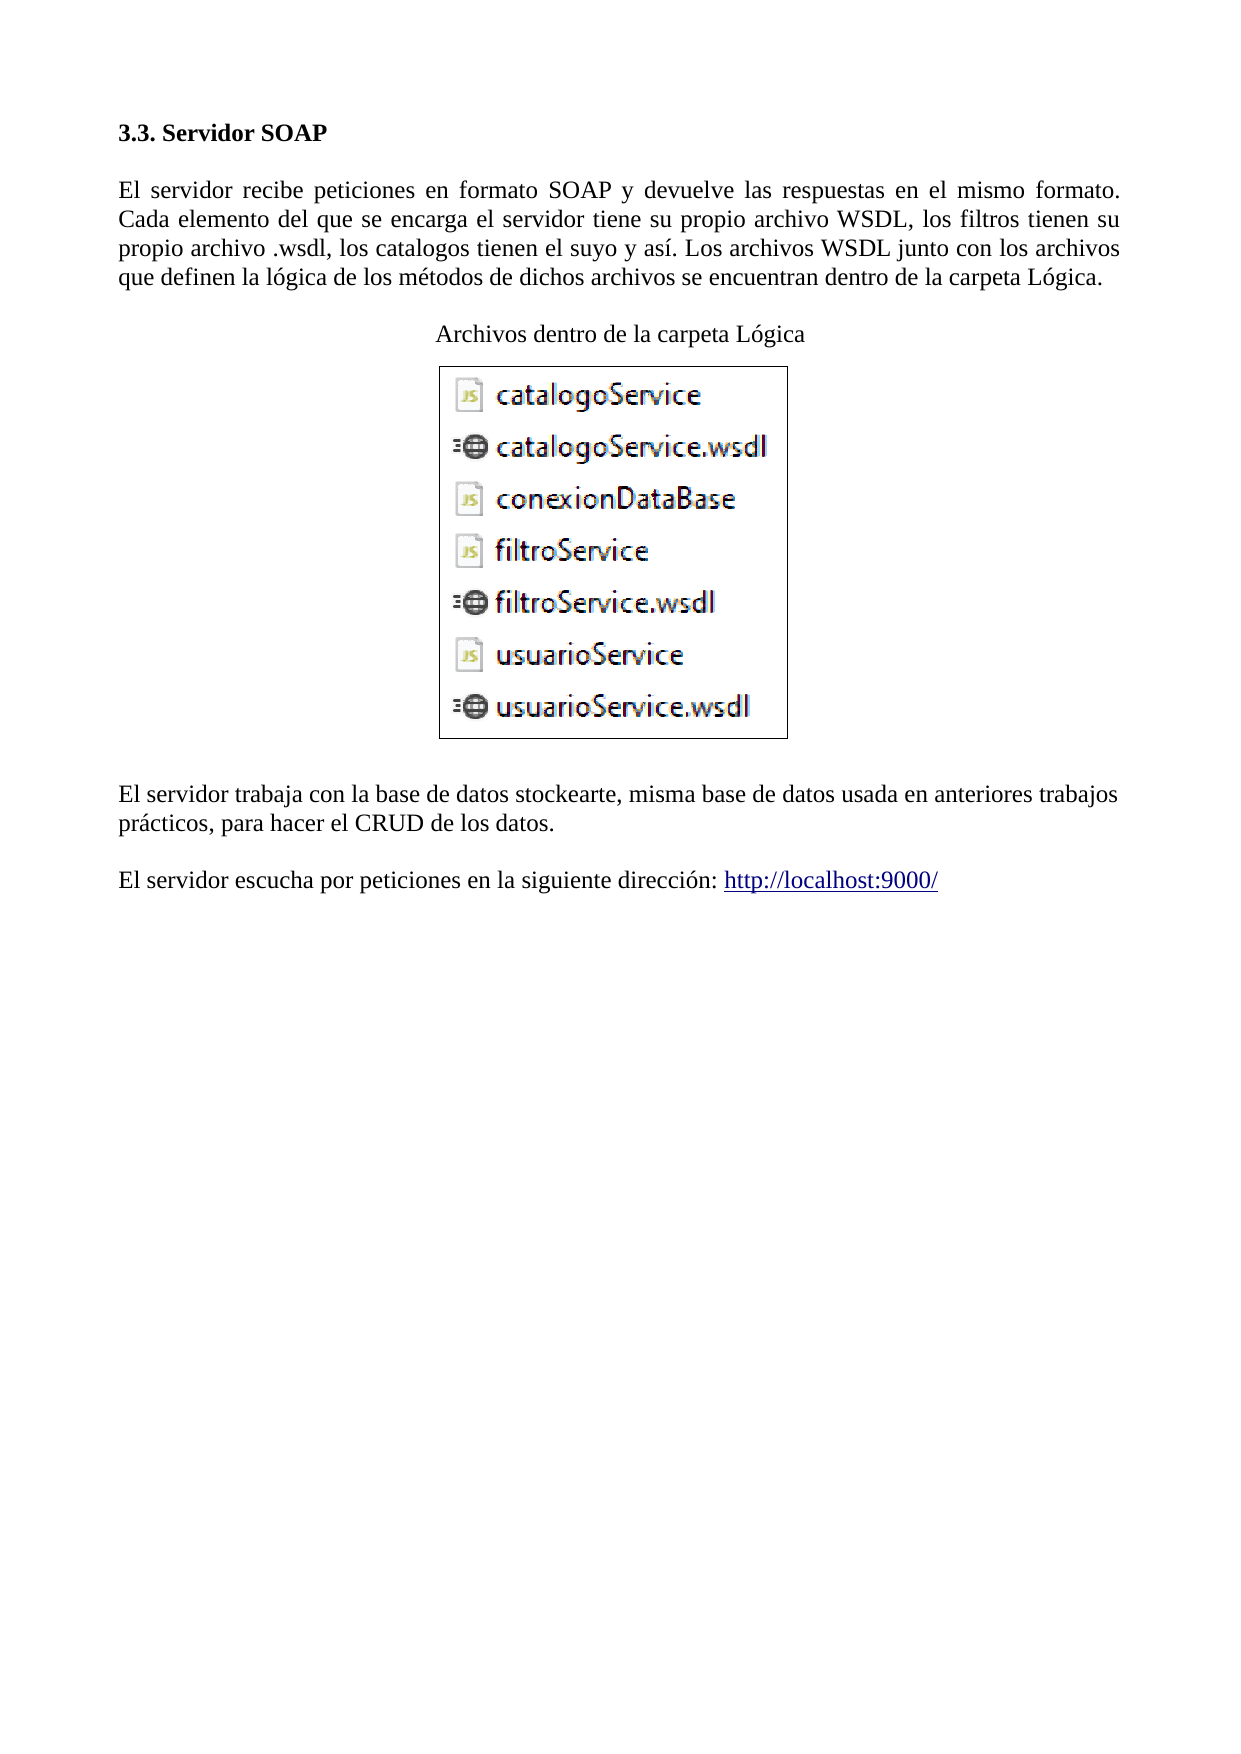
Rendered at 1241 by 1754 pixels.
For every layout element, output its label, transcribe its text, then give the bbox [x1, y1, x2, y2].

text El servidor escucha por peticiones en la siguiente dirección: http://localhost:9000/ [118, 866, 1122, 894]
text El servidor recibe peticiones en formato SOAP y devuelve las respuestas en el mismo formato. Cada elemento del que se encarga el servidor tiene su propio archivo WSDL, los filtros tienen su propio archivo .wsdl, los catalogos tienen el suyo y así. Los archivos WSDL junto con los archivos que definen la lógica de los métodos de dichos archivos se encuentran dentro de la carpeta Lógica. [118, 176, 1122, 291]
text El servidor trabaja con la base de datos stockearte, misma base de datos usada en anteriores trabajos prácticos, para hacer el CRUD de los datos. [118, 779, 1122, 837]
text 3.3. Servidor SOAP [118, 118, 1122, 147]
picture [442, 368, 784, 736]
text Archivos dentro de la carpeta Lógica [118, 319, 1122, 348]
